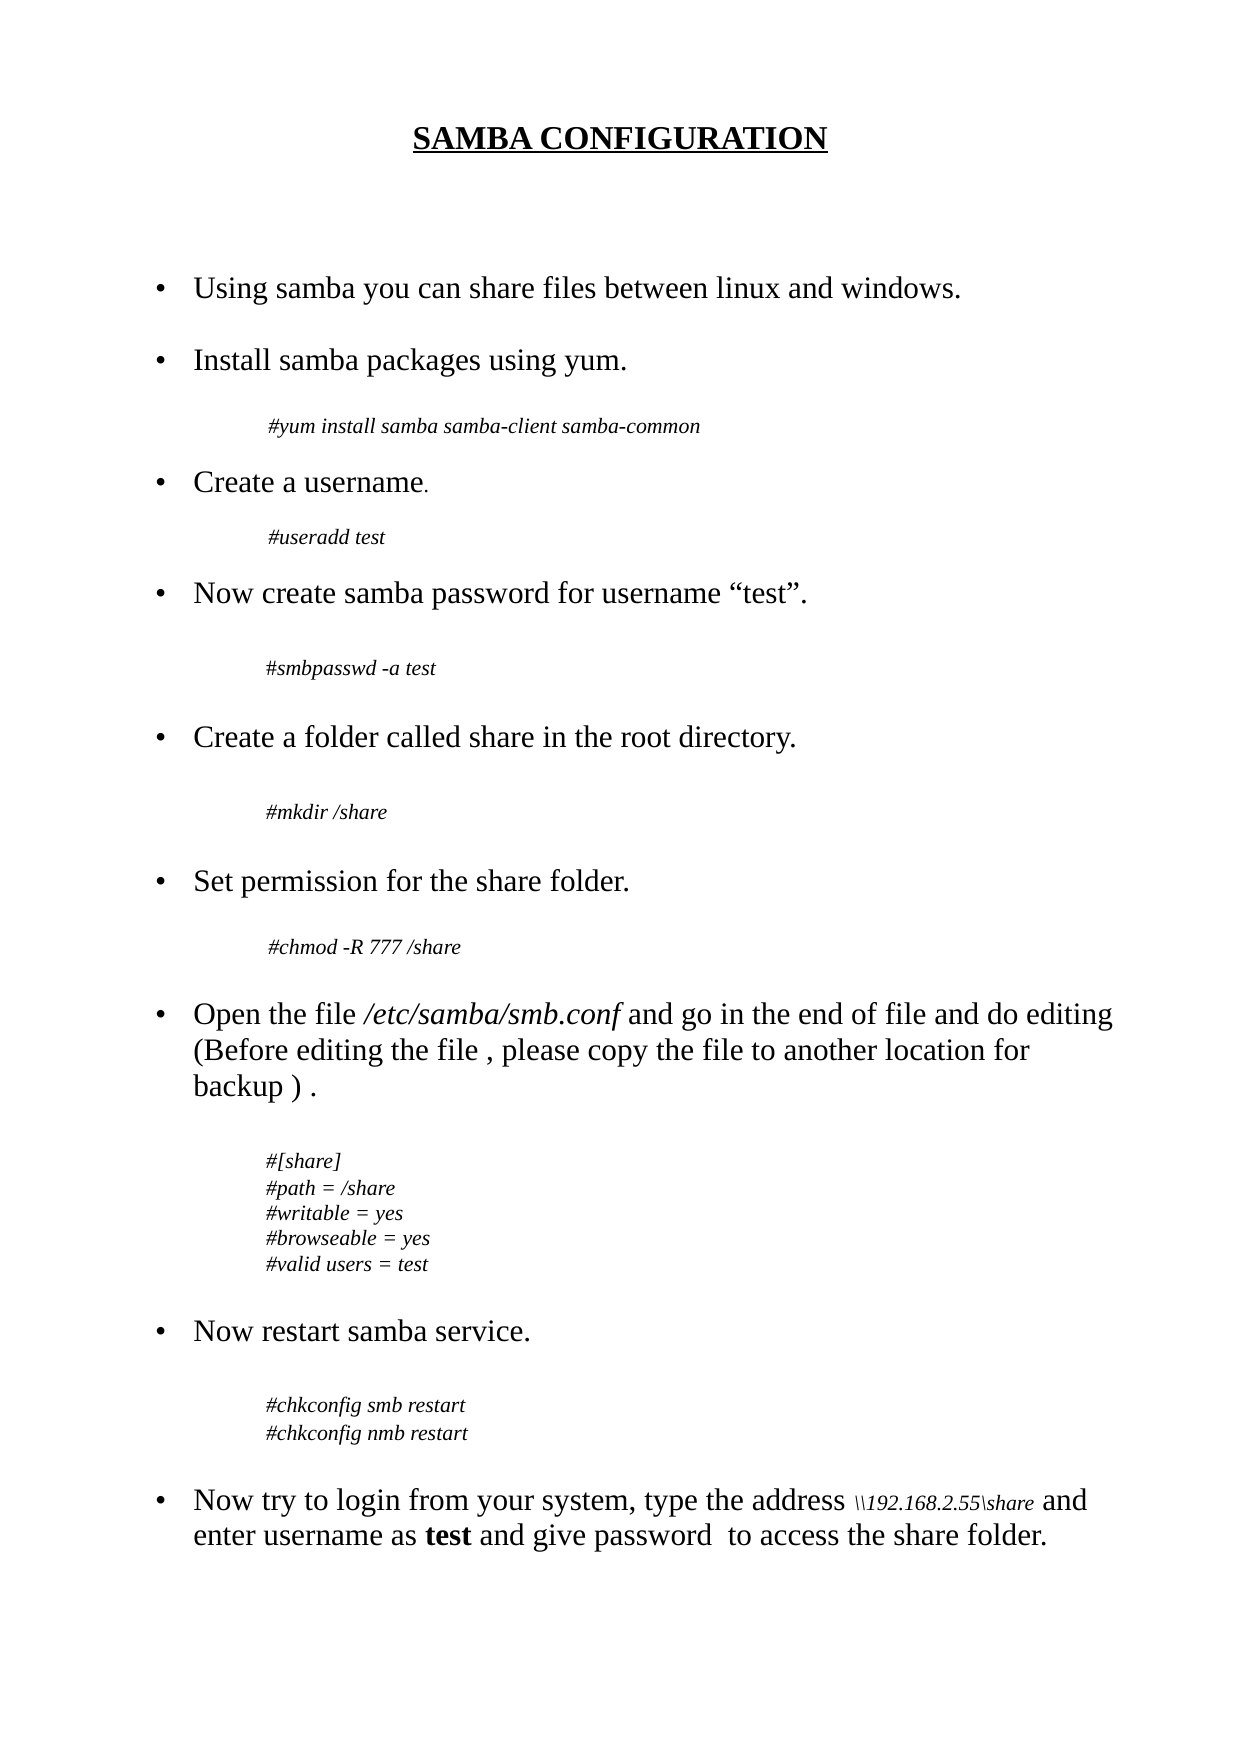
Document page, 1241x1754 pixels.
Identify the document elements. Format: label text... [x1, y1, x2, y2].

text SAMBA CONFIGURATION [118, 118, 1122, 156]
text #chkconfig nmb restart [118, 1419, 1122, 1445]
text #path = /share [118, 1175, 1122, 1200]
list Now try to login from your system, type the address \\192.168.2.55\share and enter username as test and give password to access the share folder. [156, 1481, 1122, 1553]
text #smbpasswd -a test [118, 647, 1122, 683]
text #writable = yes [118, 1200, 1122, 1225]
text #mkdir /share [118, 790, 1122, 826]
list Using samba you can share files between linux and windows. [156, 269, 1122, 305]
list Set permission for the share folder. [156, 862, 1122, 898]
list Now create samba password for username “test”. [156, 575, 1122, 611]
list #yum install samba samba-client samba-common [231, 413, 1122, 438]
text #browseable = yes #valid users = test [118, 1225, 1122, 1276]
list Create a username. [156, 463, 1122, 499]
list Create a folder called share in the root directory. [156, 718, 1122, 754]
list Open the file /etc/samba/smb.conf and go in the end of file and do editing (Before editing the file , please copy the file to another location for backup ) . [156, 995, 1122, 1103]
list #useradd test [231, 524, 1122, 549]
list Install samba packages using yum. [156, 341, 1122, 377]
text #[share] [118, 1139, 1122, 1175]
list Now restart samba service. [156, 1312, 1122, 1348]
list #chmod -R 777 /share [231, 934, 1122, 959]
text #chkconfig smb restart [118, 1384, 1122, 1419]
